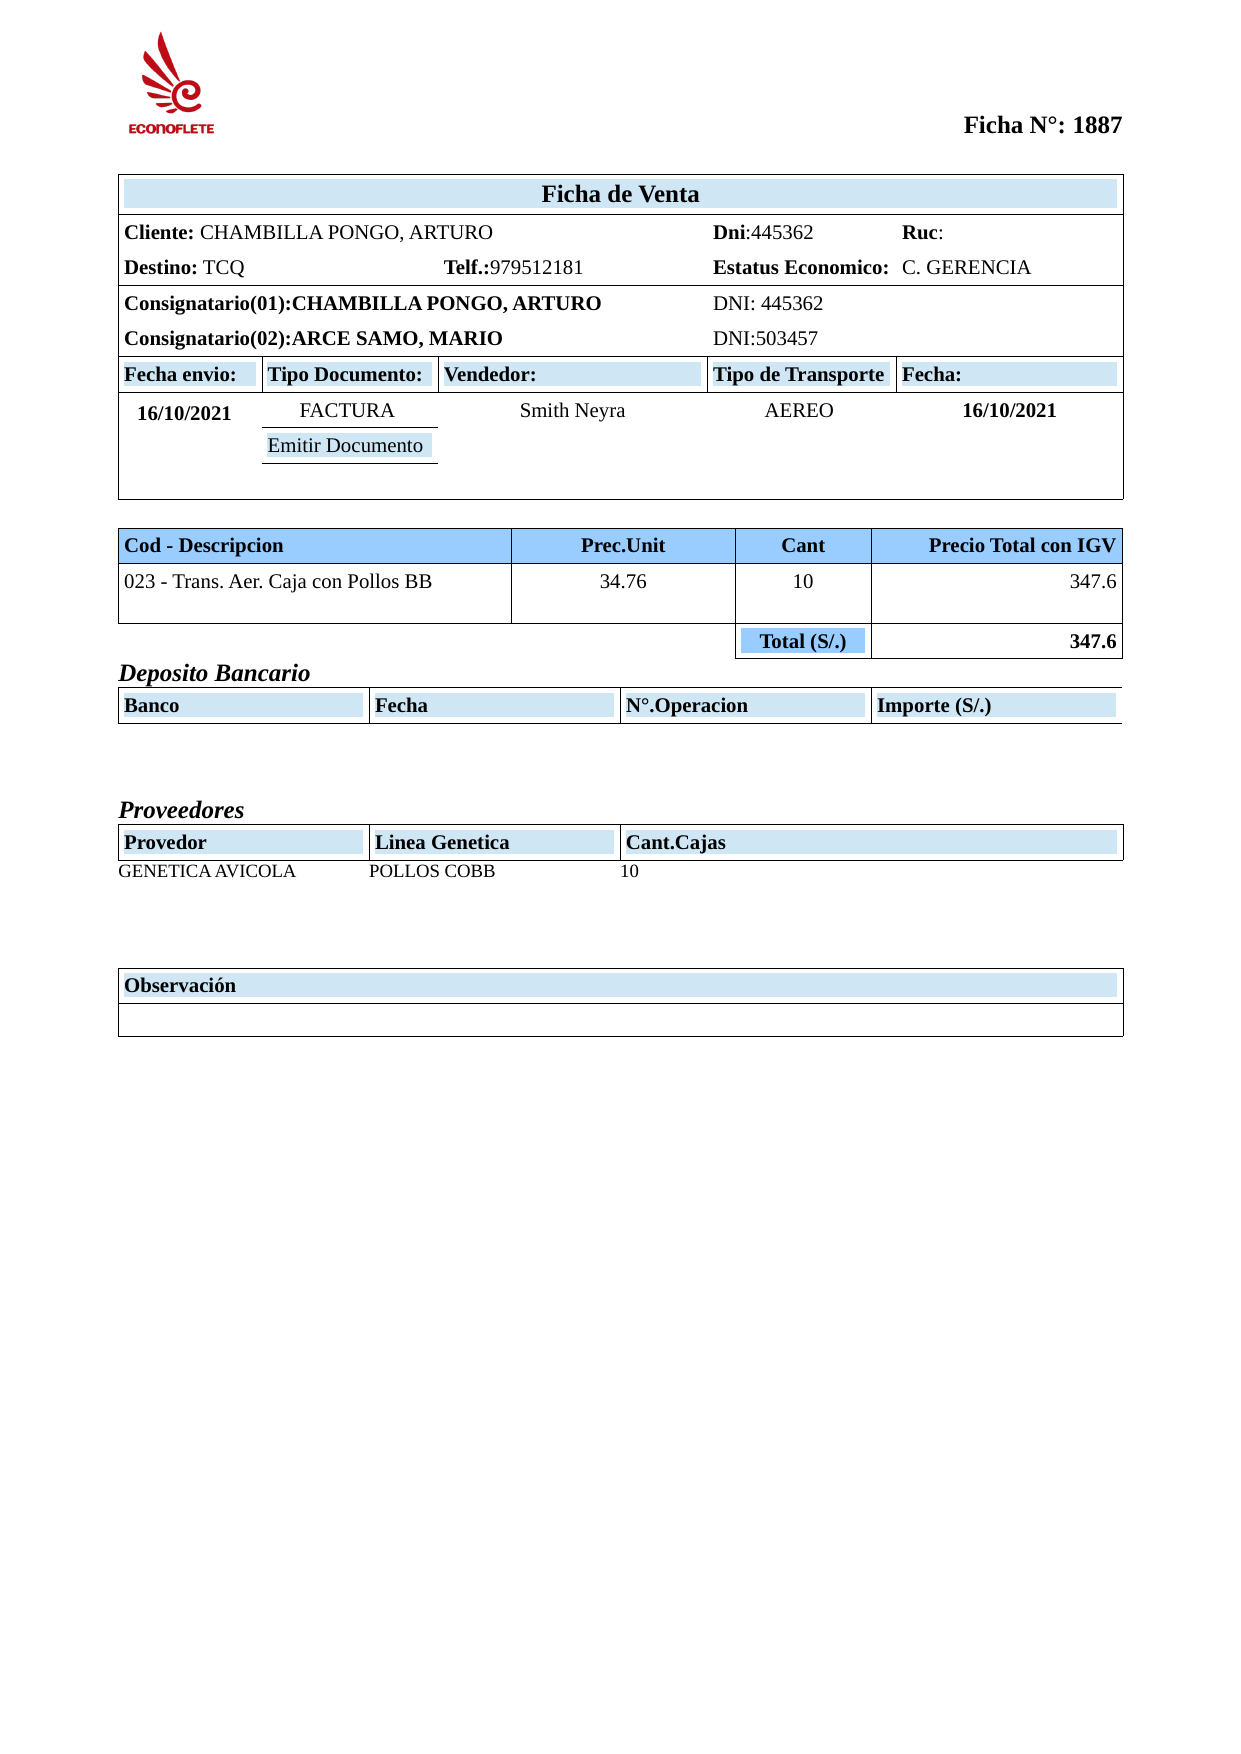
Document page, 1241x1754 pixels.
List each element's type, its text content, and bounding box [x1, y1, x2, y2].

table_cell [262, 464, 438, 498]
table_cell [118, 724, 369, 747]
table_header Cod - Descripcion [119, 529, 511, 563]
table_cell Telf.:979512181 [438, 249, 707, 285]
table_cell 16/10/2021 [896, 393, 1123, 498]
table_header N°.Operacion [621, 688, 871, 723]
table_cell 16/10/2021 [119, 393, 262, 498]
table_cell Emitir Documento [262, 428, 438, 463]
table_header Importe (S/.) [872, 688, 1122, 723]
table_header Linea Genetica [370, 825, 620, 859]
table_cell [871, 771, 1122, 795]
table_cell [369, 881, 620, 903]
table_header Cant.Cajas [621, 825, 1123, 859]
table_cell POLLOS COBB [369, 861, 620, 881]
table_cell C. GERENCIA [896, 249, 1123, 285]
table_cell [118, 624, 511, 658]
table_cell [118, 771, 369, 795]
table_header Prec.Unit [512, 529, 735, 563]
table_cell [620, 724, 871, 747]
table_cell [118, 946, 369, 967]
table_header Banco [119, 688, 369, 723]
table_header Cant [736, 529, 871, 563]
table_cell [620, 924, 1123, 946]
table_cell [118, 924, 369, 946]
table_cell Dni:445362 [707, 215, 896, 249]
table_cell [119, 1004, 1123, 1036]
table_cell 023 - Trans. Aer. Caja con Pollos BB [119, 564, 511, 623]
table_cell Tipo de Transporte [708, 357, 896, 392]
table_cell Fecha: [897, 357, 1123, 392]
table_cell [369, 903, 620, 924]
table_header Ficha de Venta [119, 175, 1123, 214]
text Deposito Bancario [118, 658, 1122, 687]
table_cell [620, 747, 871, 771]
table_cell [369, 747, 620, 771]
table_cell 347.6 [872, 624, 1122, 658]
table_cell 34.76 [512, 564, 735, 623]
table_cell FACTURA [262, 393, 438, 427]
table_cell Tipo Documento: [263, 357, 438, 392]
table_cell 10 [736, 564, 871, 623]
table_cell [511, 624, 735, 658]
table_cell Destino: TCQ [119, 249, 438, 285]
table_cell [369, 946, 620, 967]
table_cell DNI:503457 [707, 321, 1123, 356]
table_cell [369, 724, 620, 747]
table_cell Vendedor: [439, 357, 707, 392]
table_cell Estatus Economico: [707, 249, 896, 285]
table_header Precio Total con IGV [872, 529, 1122, 563]
table_cell AEREO [707, 393, 896, 498]
table_cell Consignatario(02):ARCE SAMO, MARIO [119, 321, 707, 356]
table_header Fecha [370, 688, 620, 723]
table_cell [369, 924, 620, 946]
table_cell Smith Neyra [438, 393, 707, 498]
table_cell [620, 881, 1123, 903]
table_cell Fecha envio: [119, 357, 262, 392]
table_cell [118, 903, 369, 924]
table_cell DNI: 445362 [707, 286, 1123, 321]
table_cell GENETICA AVICOLA [118, 861, 369, 881]
table_cell [620, 903, 1123, 924]
text Proveedores [118, 795, 1122, 824]
table_header Observación [119, 969, 1123, 1003]
table_cell Ruc: [896, 215, 1123, 249]
table_cell Total (S/.) [736, 624, 871, 658]
table_cell Consignatario(01):CHAMBILLA PONGO, ARTURO [119, 286, 707, 321]
picture [118, 31, 225, 134]
table_header Provedor [119, 825, 369, 859]
table_cell Cliente: CHAMBILLA PONGO, ARTURO [119, 215, 707, 249]
table_cell [871, 724, 1122, 747]
table_cell 10 [620, 861, 1123, 881]
table_cell [871, 747, 1122, 771]
table_cell [118, 747, 369, 771]
table_cell [620, 946, 1123, 967]
table_cell 347.6 [872, 564, 1122, 623]
table_cell [118, 881, 369, 903]
table_cell [369, 771, 620, 795]
table_cell [620, 771, 871, 795]
